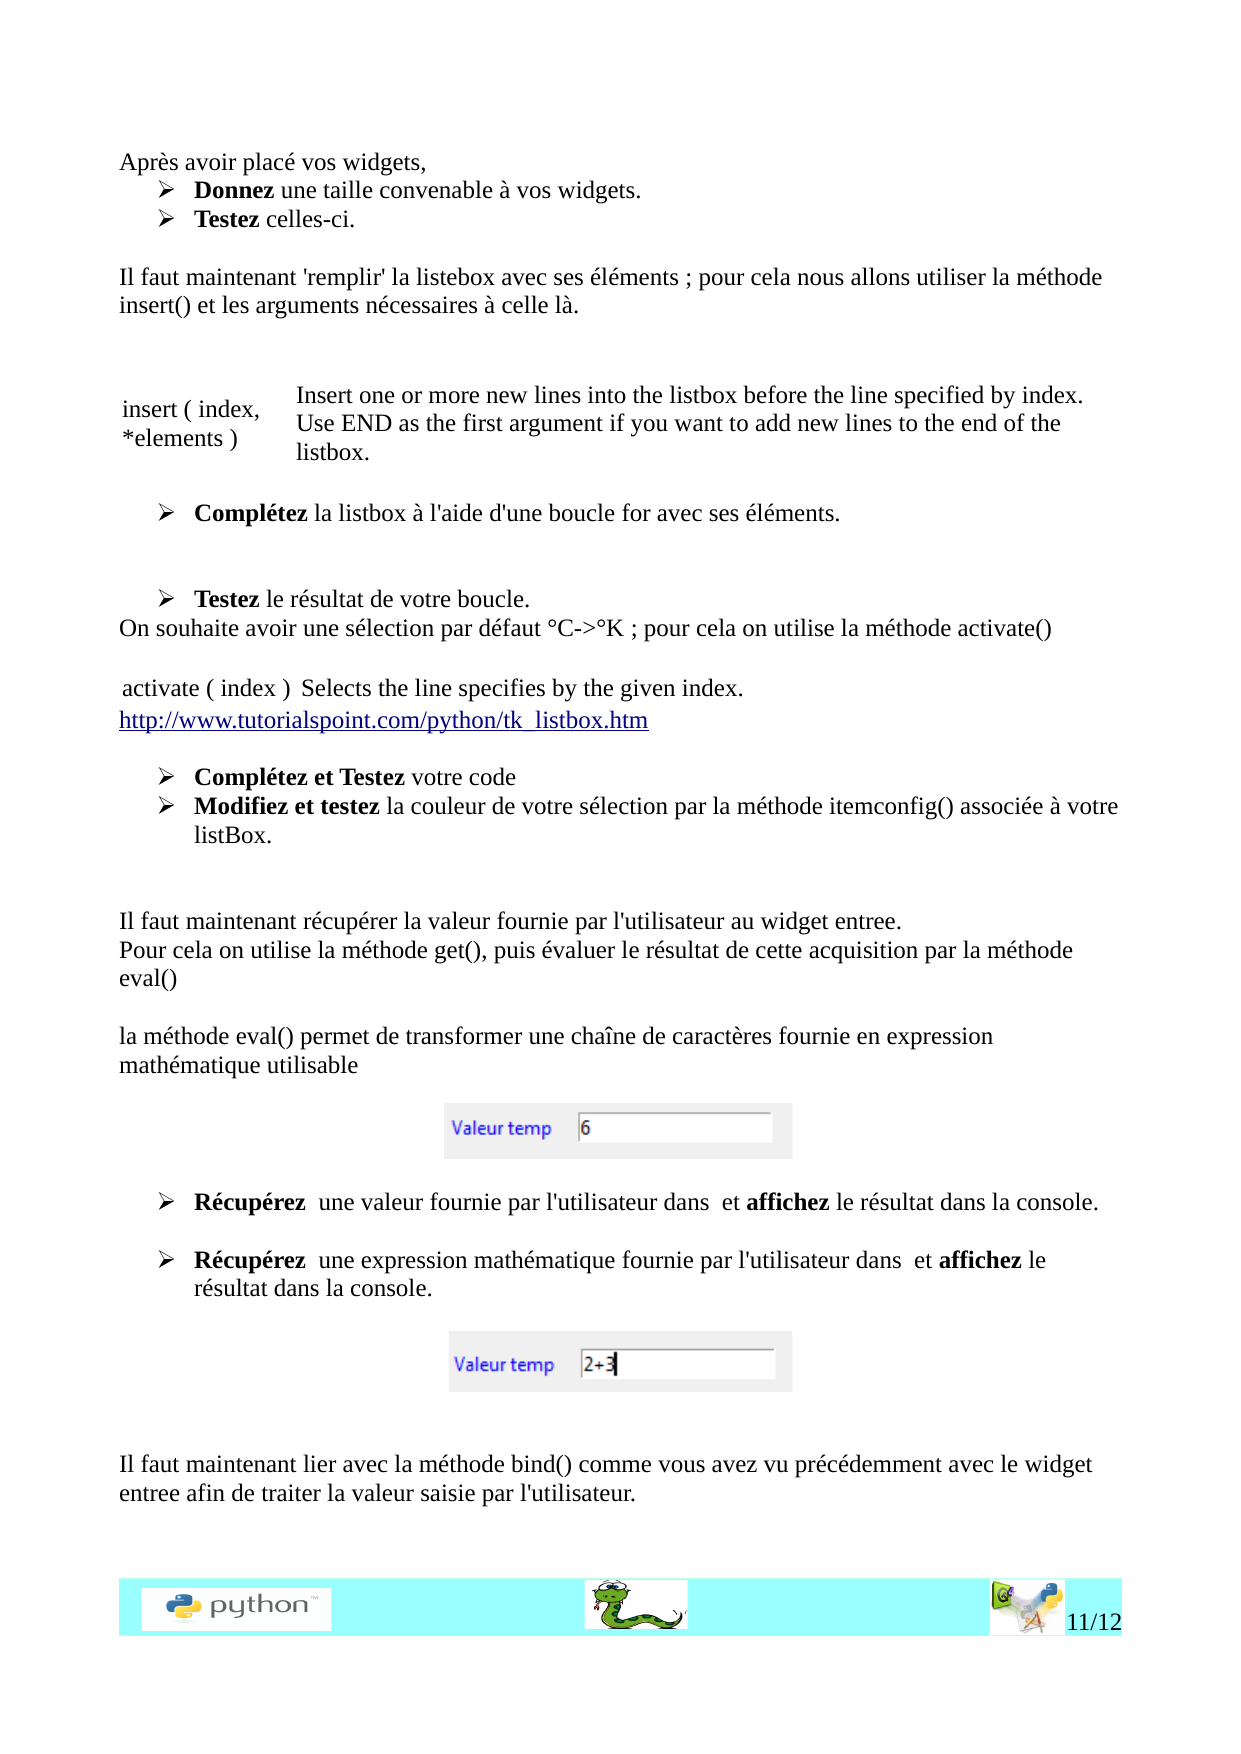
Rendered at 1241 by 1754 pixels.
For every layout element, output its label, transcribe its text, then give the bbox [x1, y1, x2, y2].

text Pour cela on utilise la méthode get(), puis évaluer le résultat de cette acquisition par la méthode eval() [119, 935, 1122, 992]
text Après avoir placé vos widgets, [119, 147, 1122, 176]
text la méthode eval() permet de transformer une chaîne de caractères fournie en expression mathématique utilisable [119, 1021, 1122, 1078]
text Il faut maintenant lier avec la méthode bind() comme vous avez vu précédemment avec le widget entree afin de traiter la valeur saisie par l'utilisateur. [119, 1449, 1122, 1507]
list Complétez et Testez votre code [156, 762, 1122, 791]
picture [584, 1580, 688, 1629]
picture [444, 1103, 793, 1159]
list Testez le résultat de votre boucle. [156, 584, 1122, 613]
list Modifiez et testez la couleur de votre sélection par la méthode itemconfig() associée à votre listBox. [156, 791, 1122, 848]
list Donnez une taille convenable à vos widgets. [156, 176, 1122, 204]
table_header insert ( index, *elements ) [119, 377, 293, 469]
list Récupérez une expression mathématique fournie par l'utilisateur dans et affichez le résultat dans la console. [156, 1245, 1122, 1302]
table_header Selects the line specifies by the given index. [298, 670, 750, 705]
text Il faut maintenant 'remplir' la listebox avec ses éléments ; pour cela nous allons utiliser la méthode [119, 262, 1122, 291]
picture [448, 1331, 793, 1392]
table_header activate ( index ) [119, 670, 298, 705]
table_header Insert one or more new lines into the listbox before the line specified by index. Use END as the first argument if you want to add new lines to the end of the listbox. [293, 377, 1122, 469]
text http://www.tutorialspoint.com/python/tk_listbox.htm [119, 705, 1122, 733]
list Testez celles-ci. [156, 204, 1122, 233]
text Il faut maintenant récupérer la valeur fournie par l'utilisateur au widget entree. [119, 906, 1122, 935]
picture [141, 1588, 332, 1631]
picture [989, 1579, 1065, 1635]
list Complétez la listbox à l'aide d'une boucle for avec ses éléments. [156, 498, 1122, 526]
list Récupérez une valeur fournie par l'utilisateur dans et affichez le résultat dans la console. [156, 1187, 1122, 1216]
text insert() et les arguments nécessaires à celle là. [119, 291, 1122, 319]
text On souhaite avoir une sélection par défaut °C->°K ; pour cela on utilise la méthode activate() [119, 613, 1122, 641]
